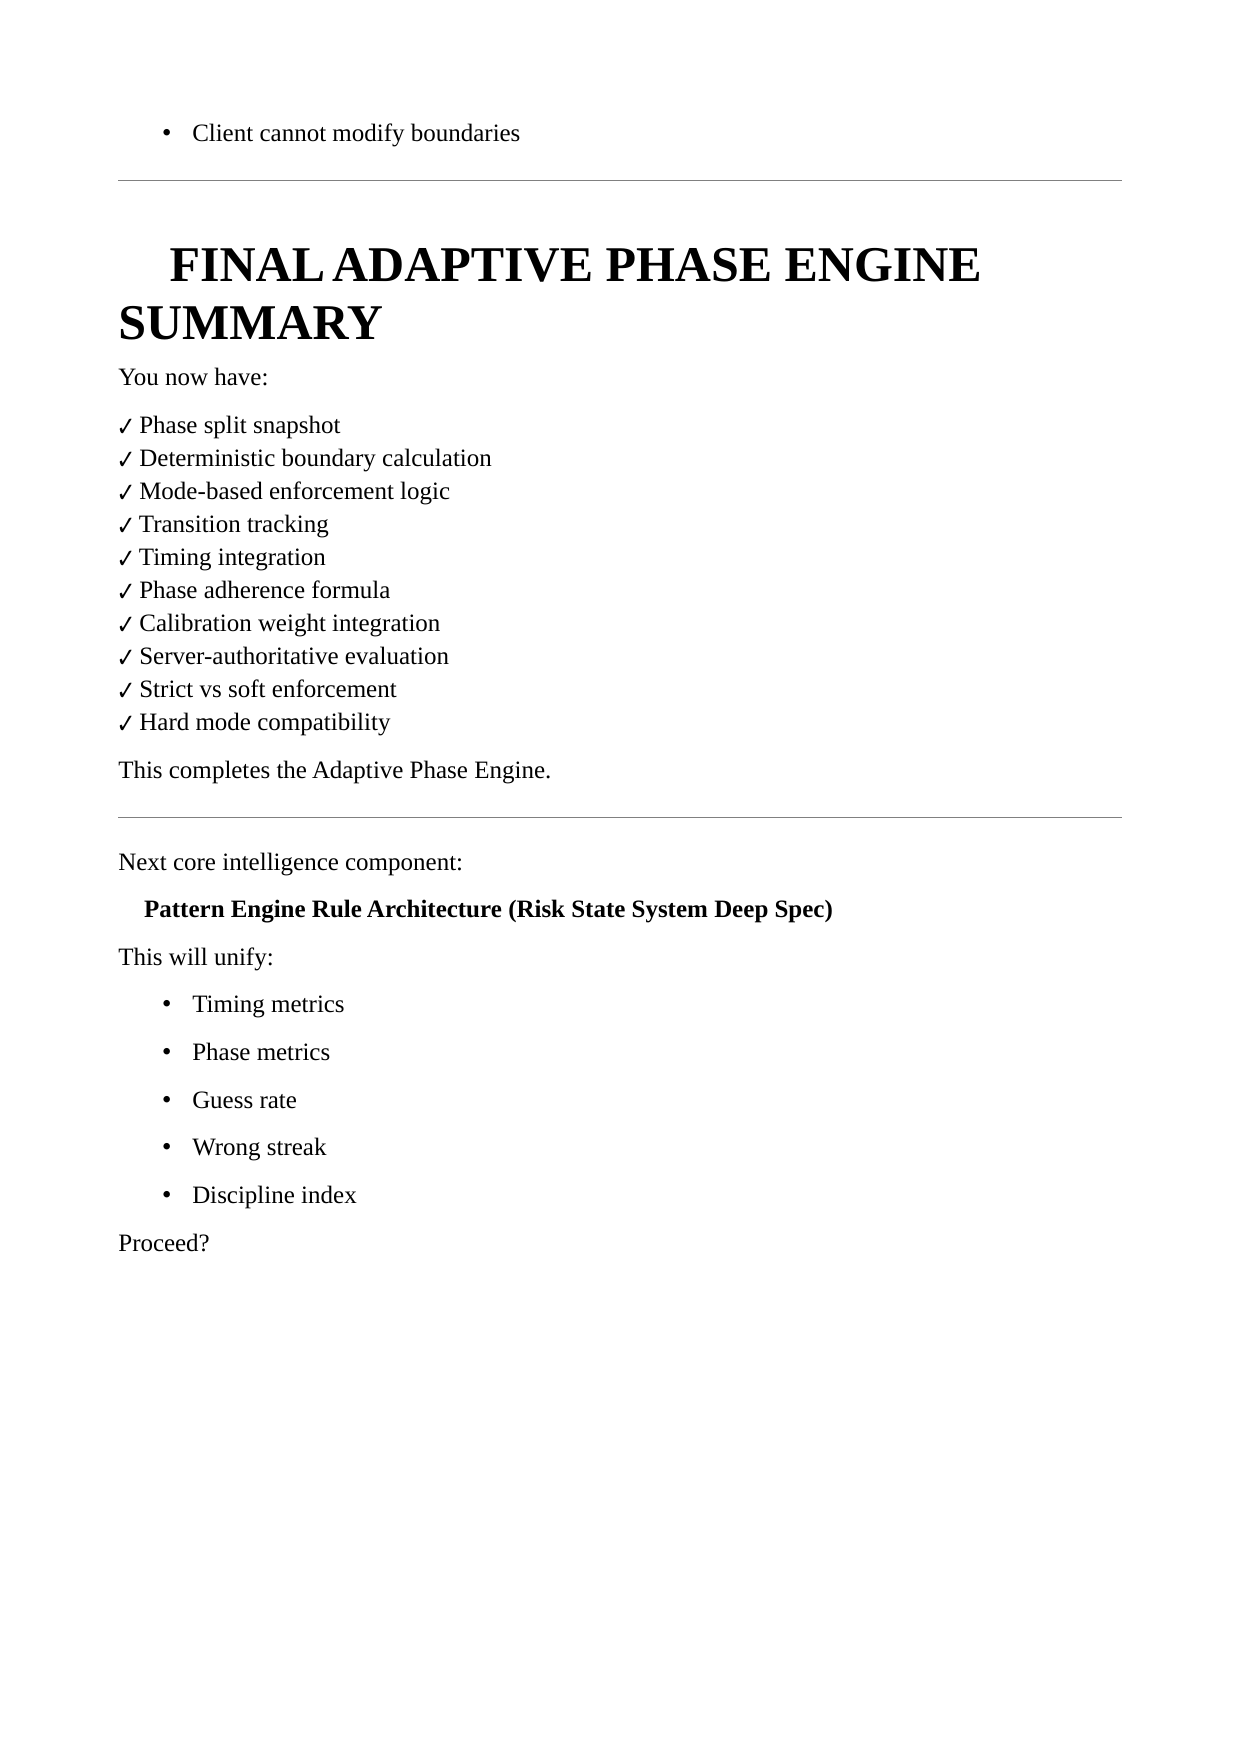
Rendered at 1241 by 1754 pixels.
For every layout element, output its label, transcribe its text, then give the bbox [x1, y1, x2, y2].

text This will unify: [118, 942, 1122, 971]
list Wrong streak [162, 1132, 1122, 1161]
subtitle 🎯 FINAL ADAPTIVE PHASE ENGINE SUMMARY [118, 235, 1122, 350]
text 🧠 Pattern Engine Rule Architecture (Risk State System Deep Spec) [118, 894, 1122, 923]
text You now have: [118, 362, 1122, 391]
list Timing metrics [162, 989, 1122, 1018]
text Proceed? [118, 1228, 1122, 1256]
list Discipline index [162, 1180, 1122, 1209]
text This completes the Adaptive Phase Engine. [118, 755, 1122, 784]
list Client cannot modify boundaries [162, 118, 1122, 147]
list Phase metrics [162, 1037, 1122, 1066]
text ✔ Phase split snapshot ✔ Deterministic boundary calculation ✔ Mode-based enforcement logic ✔ Transition tracking ✔ Timing integration ✔ Phase adherence formula ✔ Calibration weight integration ✔ Server-authoritative evaluation ✔ Strict vs soft enforcement ✔ Hard mode compatibility [118, 410, 1122, 736]
list Guess rate [162, 1085, 1122, 1113]
text Next core intelligence component: [118, 847, 1122, 876]
